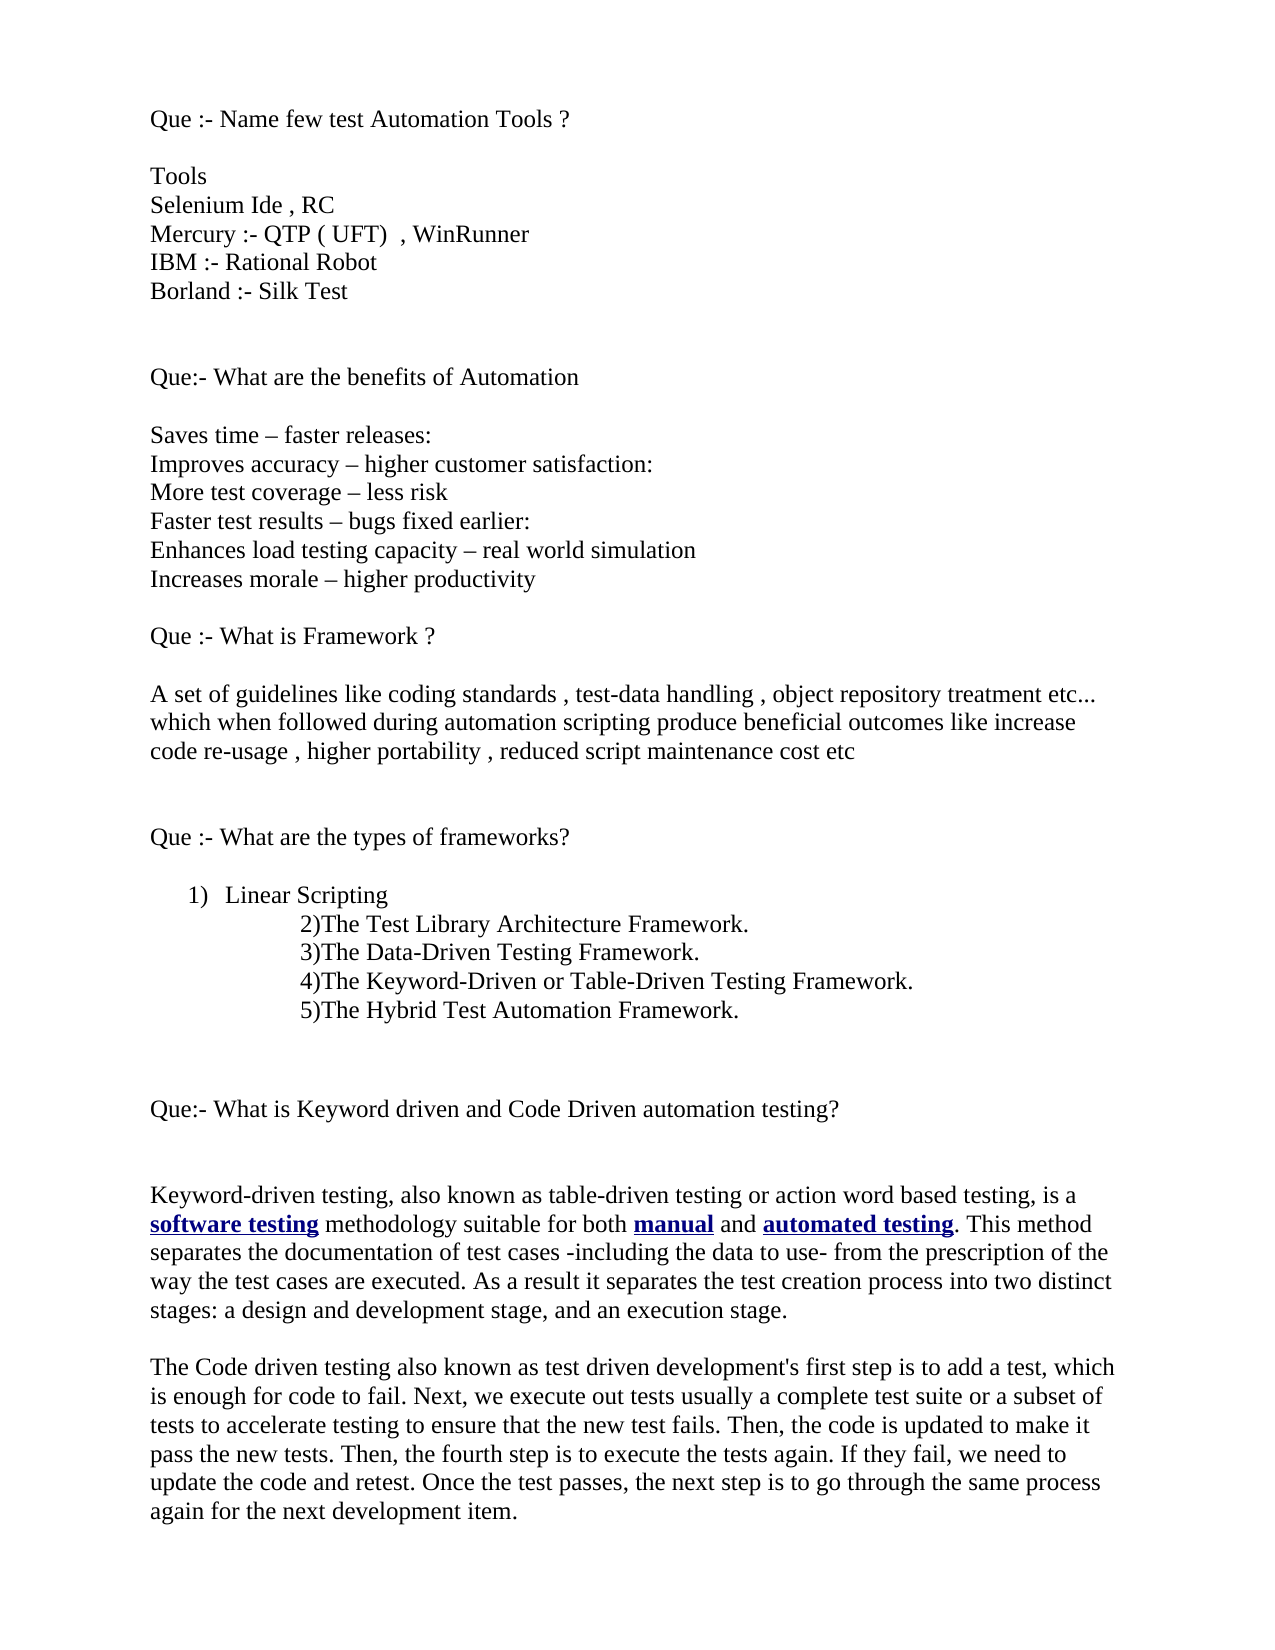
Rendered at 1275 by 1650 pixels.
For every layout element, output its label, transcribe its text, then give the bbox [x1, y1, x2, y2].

text A set of guidelines like coding standards , test-data handling , object repository treatment etc... which when followed during automation scripting produce beneficial outcomes like increase code re-usage , higher portability , reduced script maintenance cost etc [150, 679, 1125, 765]
text Improves accuracy – higher customer satisfaction: [150, 449, 1125, 477]
text Mercury :- QTP ( UFT) , WinRunner [150, 219, 1125, 247]
text IBM :- Rational Robot [150, 247, 1125, 276]
text Enhances load testing capacity – real world simulation [150, 535, 1125, 564]
text Tools [150, 161, 1125, 190]
text Increases morale – higher productivity [150, 564, 1125, 592]
text Que :- Name few test Automation Tools ? [150, 104, 1125, 132]
text Que:- What is Keyword driven and Code Driven automation testing? [150, 1094, 1125, 1122]
text Que :- What are the types of frameworks? [150, 822, 1125, 851]
text Que:- What are the benefits of Automation [150, 362, 1125, 391]
text Saves time – faster releases: [150, 420, 1125, 449]
list Linear Scripting 2)The Test Library Architecture Framework. 3)The Data-Driven Testing Framework. 4)The Keyword-Driven or Table-Driven Testing Framework. 5)The Hybrid Test Automation Framework. [187, 880, 1125, 1024]
text The Code driven testing also known as test driven development's first step is to add a test, which is enough for code to fail. Next, we execute out tests usually a complete test suite or a subset of tests to accelerate testing to ensure that the new test fails. Then, the code is updated to make it pass the new tests. Then, the fourth step is to execute the tests again. If they fail, we need to update the code and retest. Once the test passes, the next step is to go through the same process again for the next development item. [150, 1352, 1125, 1525]
text Keyword-driven testing, also known as table-driven testing or action word based testing, is a software testing methodology suitable for both manual and automated testing. This method separates the documentation of test cases -including the data to use- from the prescription of the way the test cases are executed. As a result it separates the test creation process into two distinct stages: a design and development stage, and an execution stage. [150, 1180, 1125, 1324]
text More test coverage – less risk [150, 477, 1125, 506]
text Borland :- Silk Test [150, 276, 1125, 305]
text Faster test results – bugs fixed earlier: [150, 506, 1125, 535]
text Que :- What is Framework ? [150, 621, 1125, 650]
text Selenium Ide , RC [150, 190, 1125, 219]
